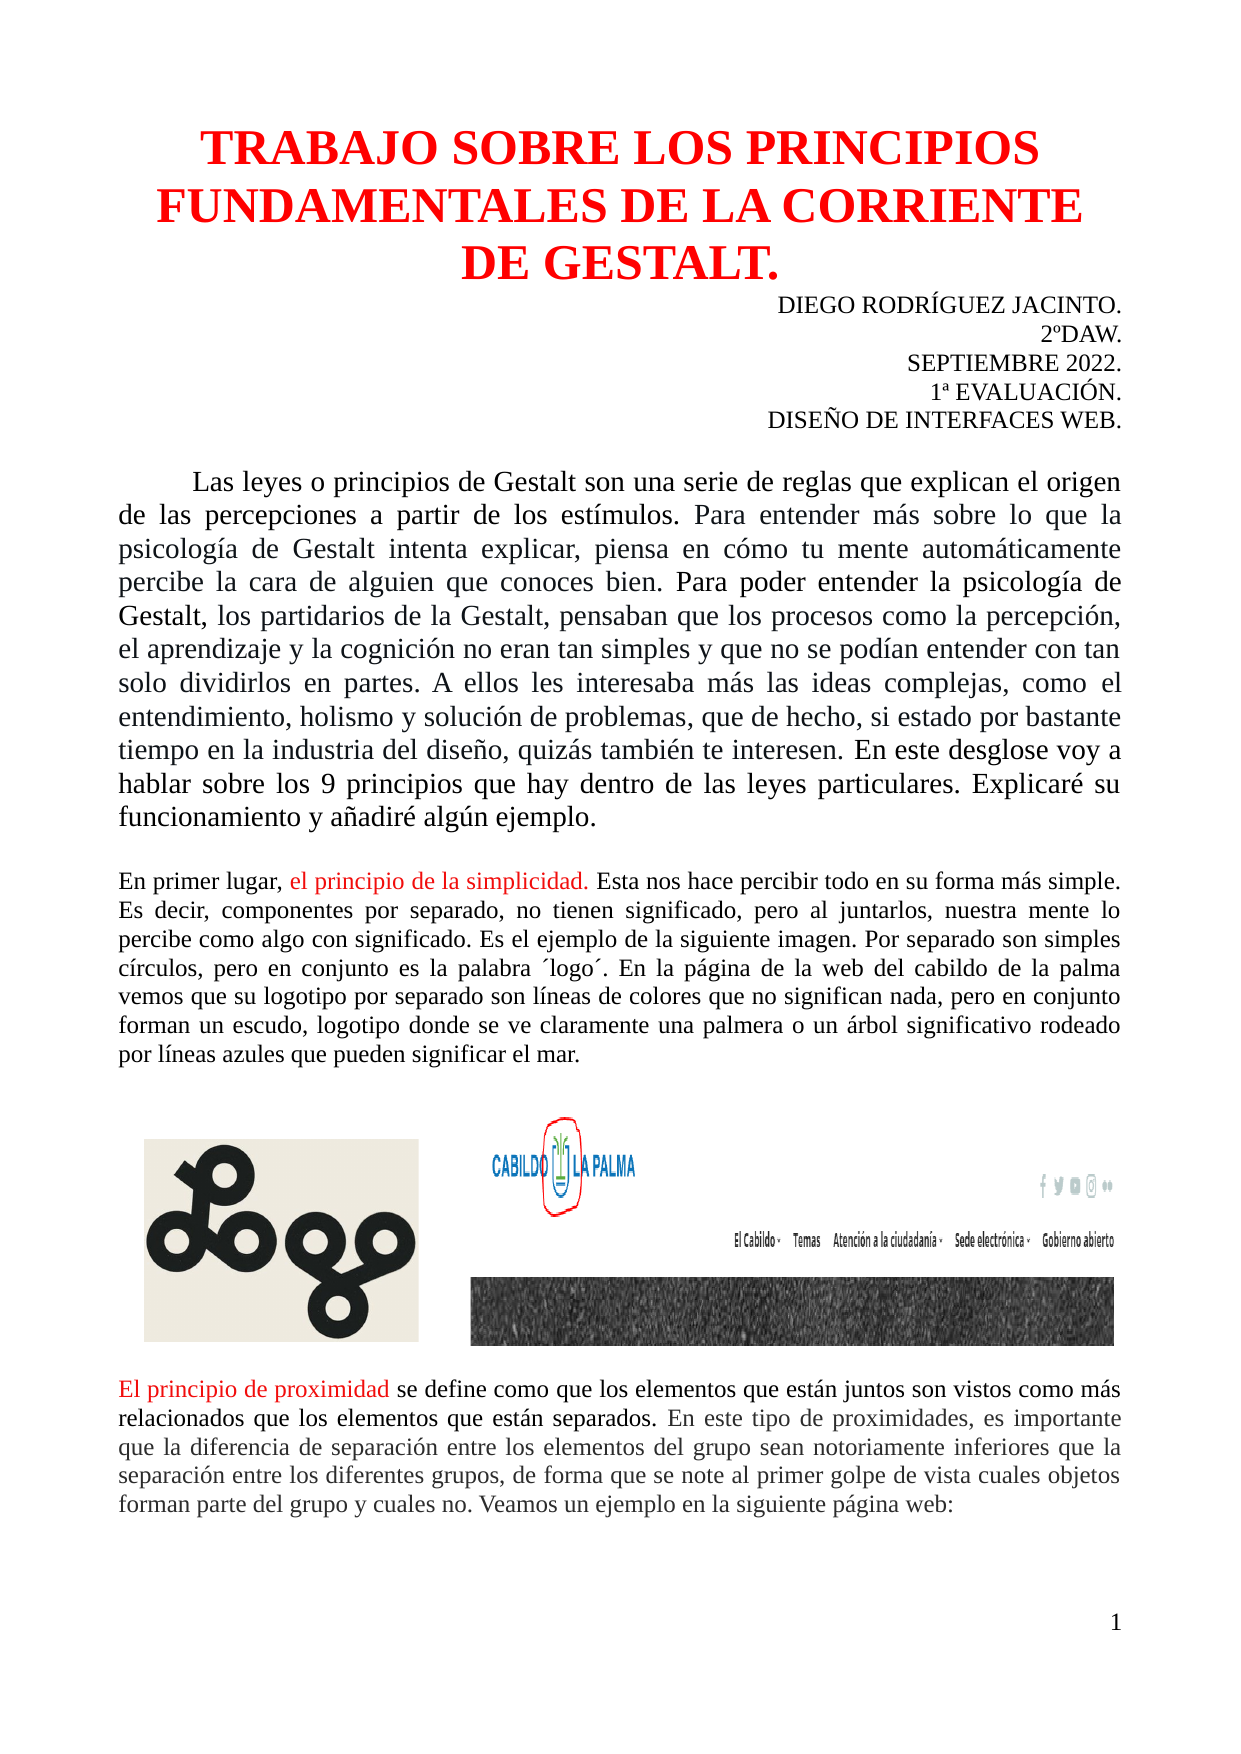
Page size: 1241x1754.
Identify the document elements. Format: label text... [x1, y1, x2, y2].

text El principio de proximidad se define como que los elementos que están juntos son vistos como más relacionados que los elementos que están separados. En este tipo de proximidades, es importante que la diferencia de separación entre los elementos del grupo sean notoriamente inferiores que la separación entre los diferentes grupos, de forma que se note al primer golpe de vista cuales objetos forman parte del grupo y cuales no. Veamos un ejemplo en la siguiente página web: [118, 1374, 1122, 1518]
text En primer lugar, el principio de la simplicidad. Esta nos hace percibir todo en su forma más simple. Es decir, componentes por separado, no tienen significado, pero al juntarlos, nuestra mente lo percibe como algo con significado. Es el ejemplo de la siguiente imagen. Por separado son simples círculos, pero en conjunto es la palabra ´logo´. En la página de la web del cabildo de la palma vemos que su logotipo por separado son líneas de colores que no significan nada, pero en conjunto forman un escudo, logotipo donde se ve claramente una palmera o un árbol significativo rodeado por líneas azules que pueden significar el mar. [118, 866, 1122, 1068]
picture [144, 1139, 419, 1342]
picture [470, 1100, 1114, 1346]
text Las leyes o principios de Gestalt son una serie de reglas que explican el origen de las percepciones a partir de los estímulos. Para entender más sobre lo que la psicología de Gestalt intenta explicar, piensa en cómo tu mente automáticamente percibe la cara de alguien que conoces bien. Para poder entender la psicología de Gestalt, los partidarios de la Gestalt, pensaban que los procesos como la percepción, el aprendizaje y la cognición no eran tan simples y que no se podían entender con tan solo dividirlos en partes. A ellos les interesaba más las ideas complejas, como el entendimiento, holismo y solución de problemas, que de hecho, si estado por bastante tiempo en la industria del diseño, quizás también te interesen. En este desglose voy a hablar sobre los 9 principios que hay dentro de las leyes particulares. Explicaré su funcionamiento y añadiré algún ejemplo. [118, 464, 1122, 833]
